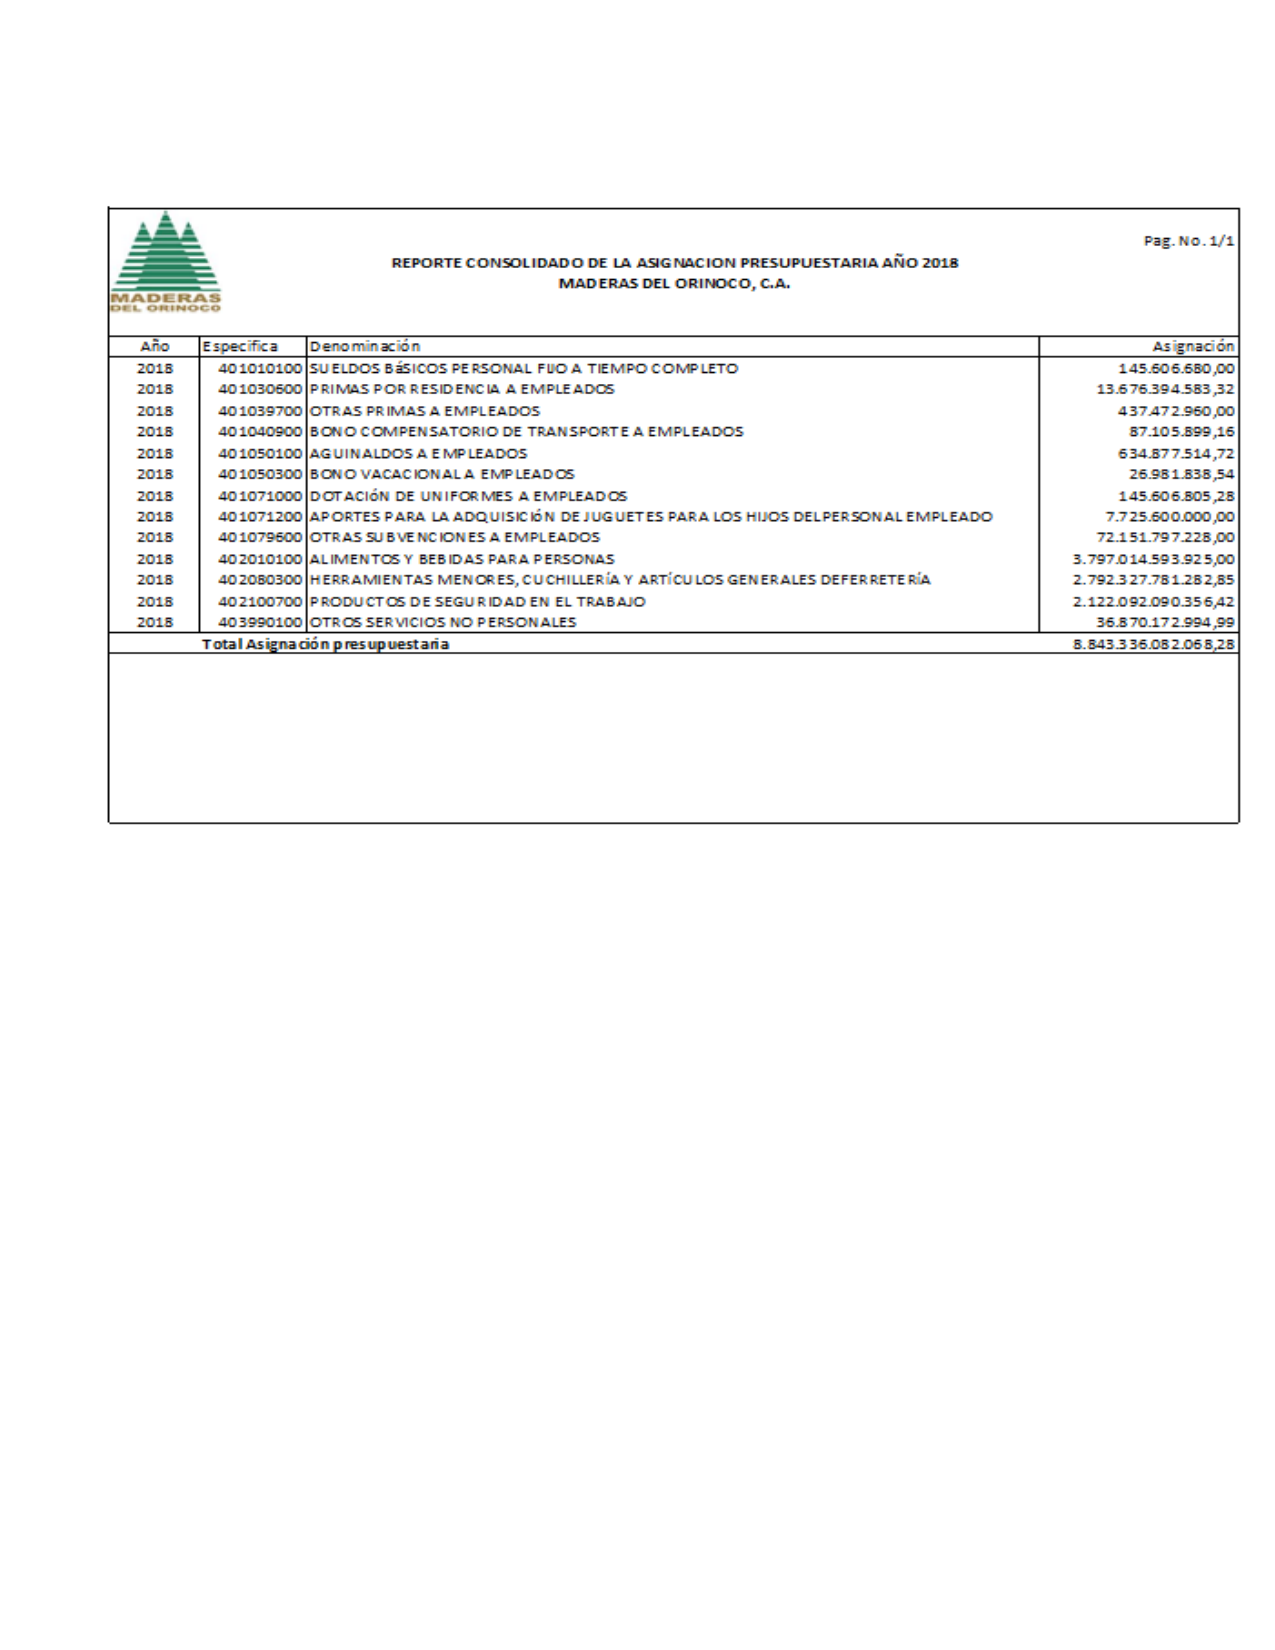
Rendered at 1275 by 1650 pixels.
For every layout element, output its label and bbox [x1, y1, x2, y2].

picture [79, 175, 1275, 859]
